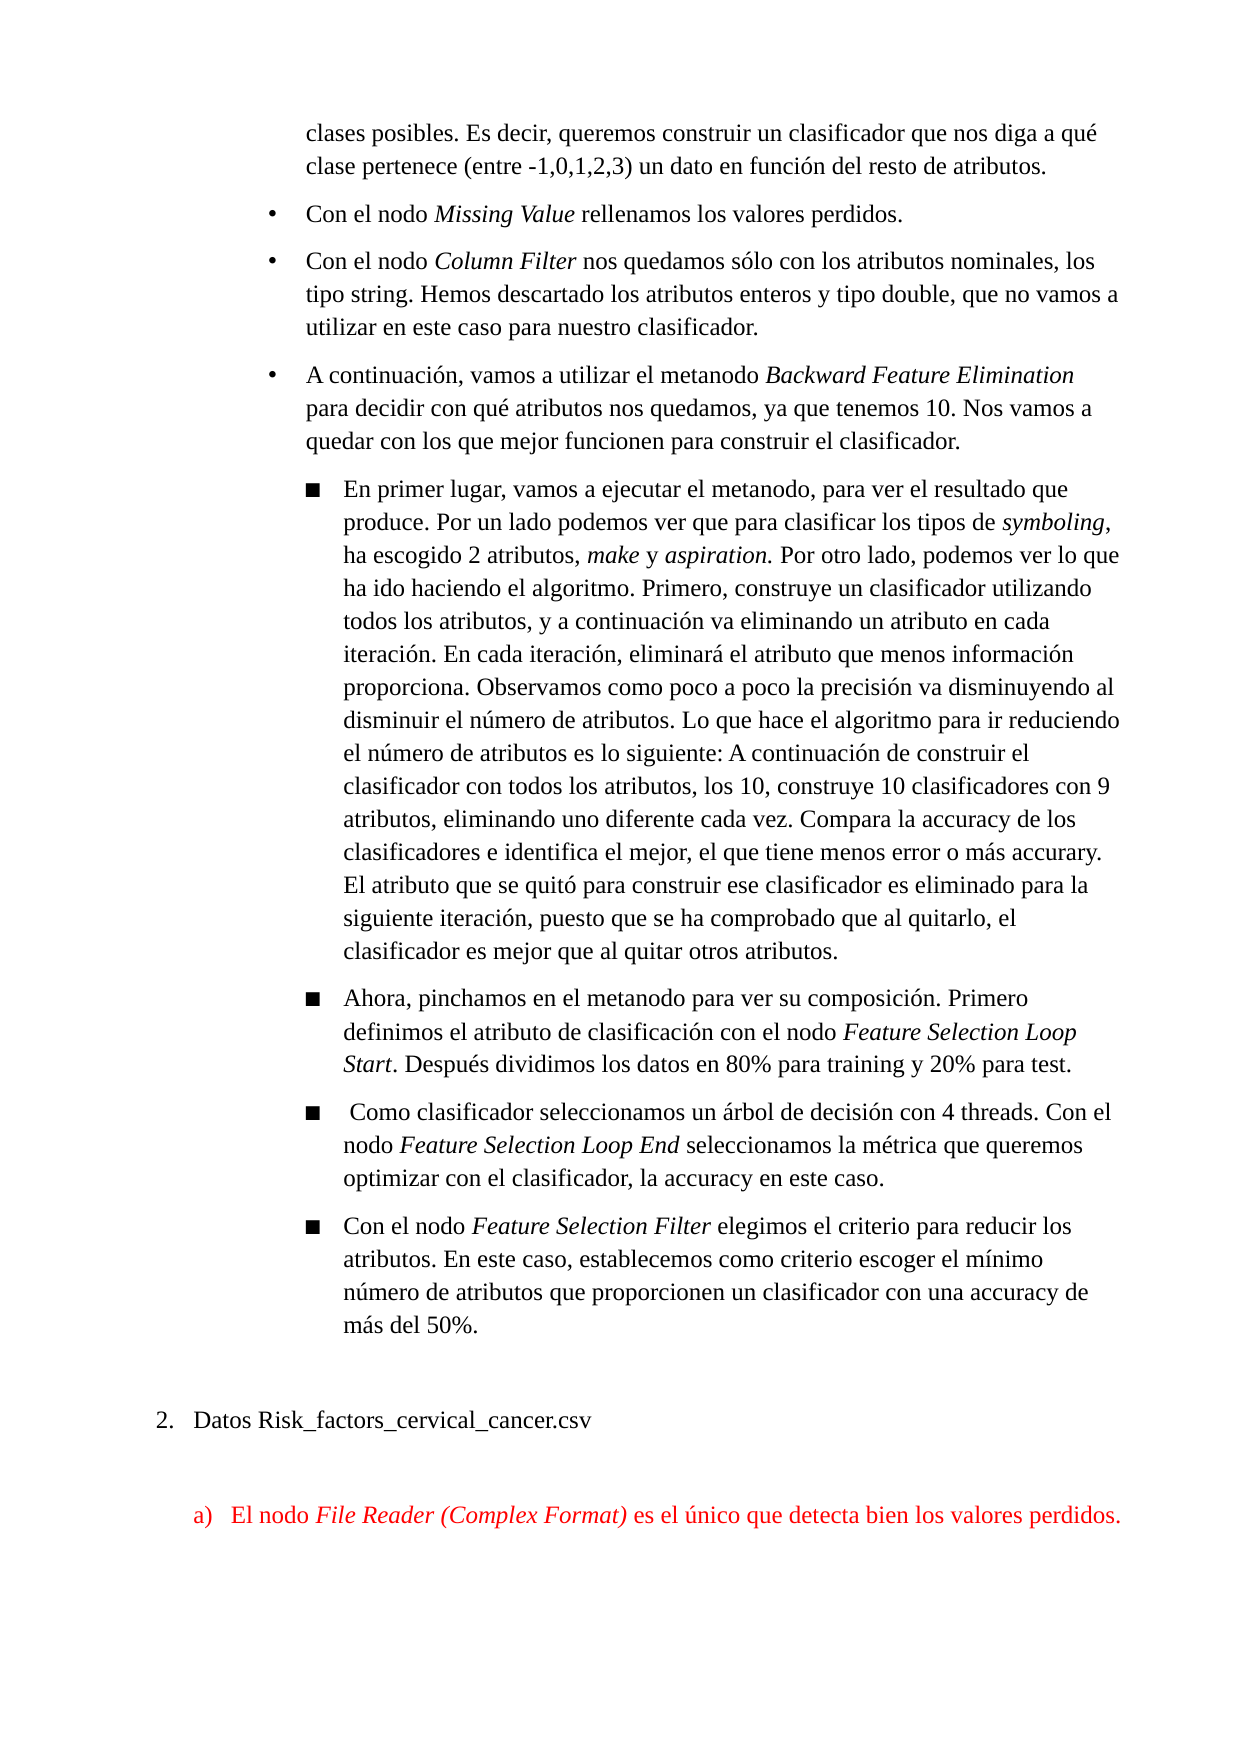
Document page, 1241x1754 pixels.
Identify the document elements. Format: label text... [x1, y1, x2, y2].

list El nodo File Reader (Complex Format) es el único que detecta bien los valores perdidos. [193, 1500, 1122, 1529]
list Con el nodo Column Filter nos quedamos sólo con los atributos nominales, los tipo string. Hemos descartado los atributos enteros y tipo double, que no vamos a utilizar en este caso para nuestro clasificador. [268, 246, 1122, 341]
list Datos Risk_factors_cervical_cancer.csv [156, 1405, 1122, 1434]
list Ahora, pinchamos en el metanodo para ver su composición. Primero definimos el atributo de clasificación con el nodo Feature Selection Loop Start. Después dividimos los datos en 80% para training y 20% para test. [306, 983, 1122, 1078]
list En primer lugar, vamos a ejecutar el metanodo, para ver el resultado que produce. Por un lado podemos ver que para clasificar los tipos de symboling, ha escogido 2 atributos, make y aspiration. Por otro lado, podemos ver lo que ha ido haciendo el algoritmo. Primero, construye un clasificador utilizando todos los atributos, y a continuación va eliminando un atributo en cada iteración. En cada iteración, eliminará el atributo que menos información proporciona. Observamos como poco a poco la precisión va disminuyendo al disminuir el número de atributos. Lo que hace el algoritmo para ir reduciendo el número de atributos es lo siguiente: A continuación de construir el clasificador con todos los atributos, los 10, construye 10 clasificadores con 9 atributos, eliminando uno diferente cada vez. Compara la accuracy de los clasificadores e identifica el mejor, el que tiene menos error o más accurary. El atributo que se quitó para construir ese clasificador es eliminado para la siguiente iteración, puesto que se ha comprobado que al quitarlo, el clasificador es mejor que al quitar otros atributos. [306, 474, 1122, 965]
list Con el nodo Feature Selection Filter elegimos el criterio para reducir los atributos. En este caso, establecemos como criterio escoger el mínimo número de atributos que proporcionen un clasificador con una accuracy de más del 50%. [306, 1211, 1122, 1339]
list Con el nodo Missing Value rellenamos los valores perdidos. [268, 199, 1122, 227]
list clases posibles. Es decir, queremos construir un clasificador que nos diga a qué clase pertenece (entre -1,0,1,2,3) un dato en función del resto de atributos. [268, 118, 1122, 180]
list Como clasificador seleccionamos un árbol de decisión con 4 threads. Con el nodo Feature Selection Loop End seleccionamos la métrica que queremos optimizar con el clasificador, la accuracy en este caso. [306, 1097, 1122, 1192]
list A continuación, vamos a utilizar el metanodo Backward Feature Elimination para decidir con qué atributos nos quedamos, ya que tenemos 10. Nos vamos a quedar con los que mejor funcionen para construir el clasificador. [268, 360, 1122, 455]
